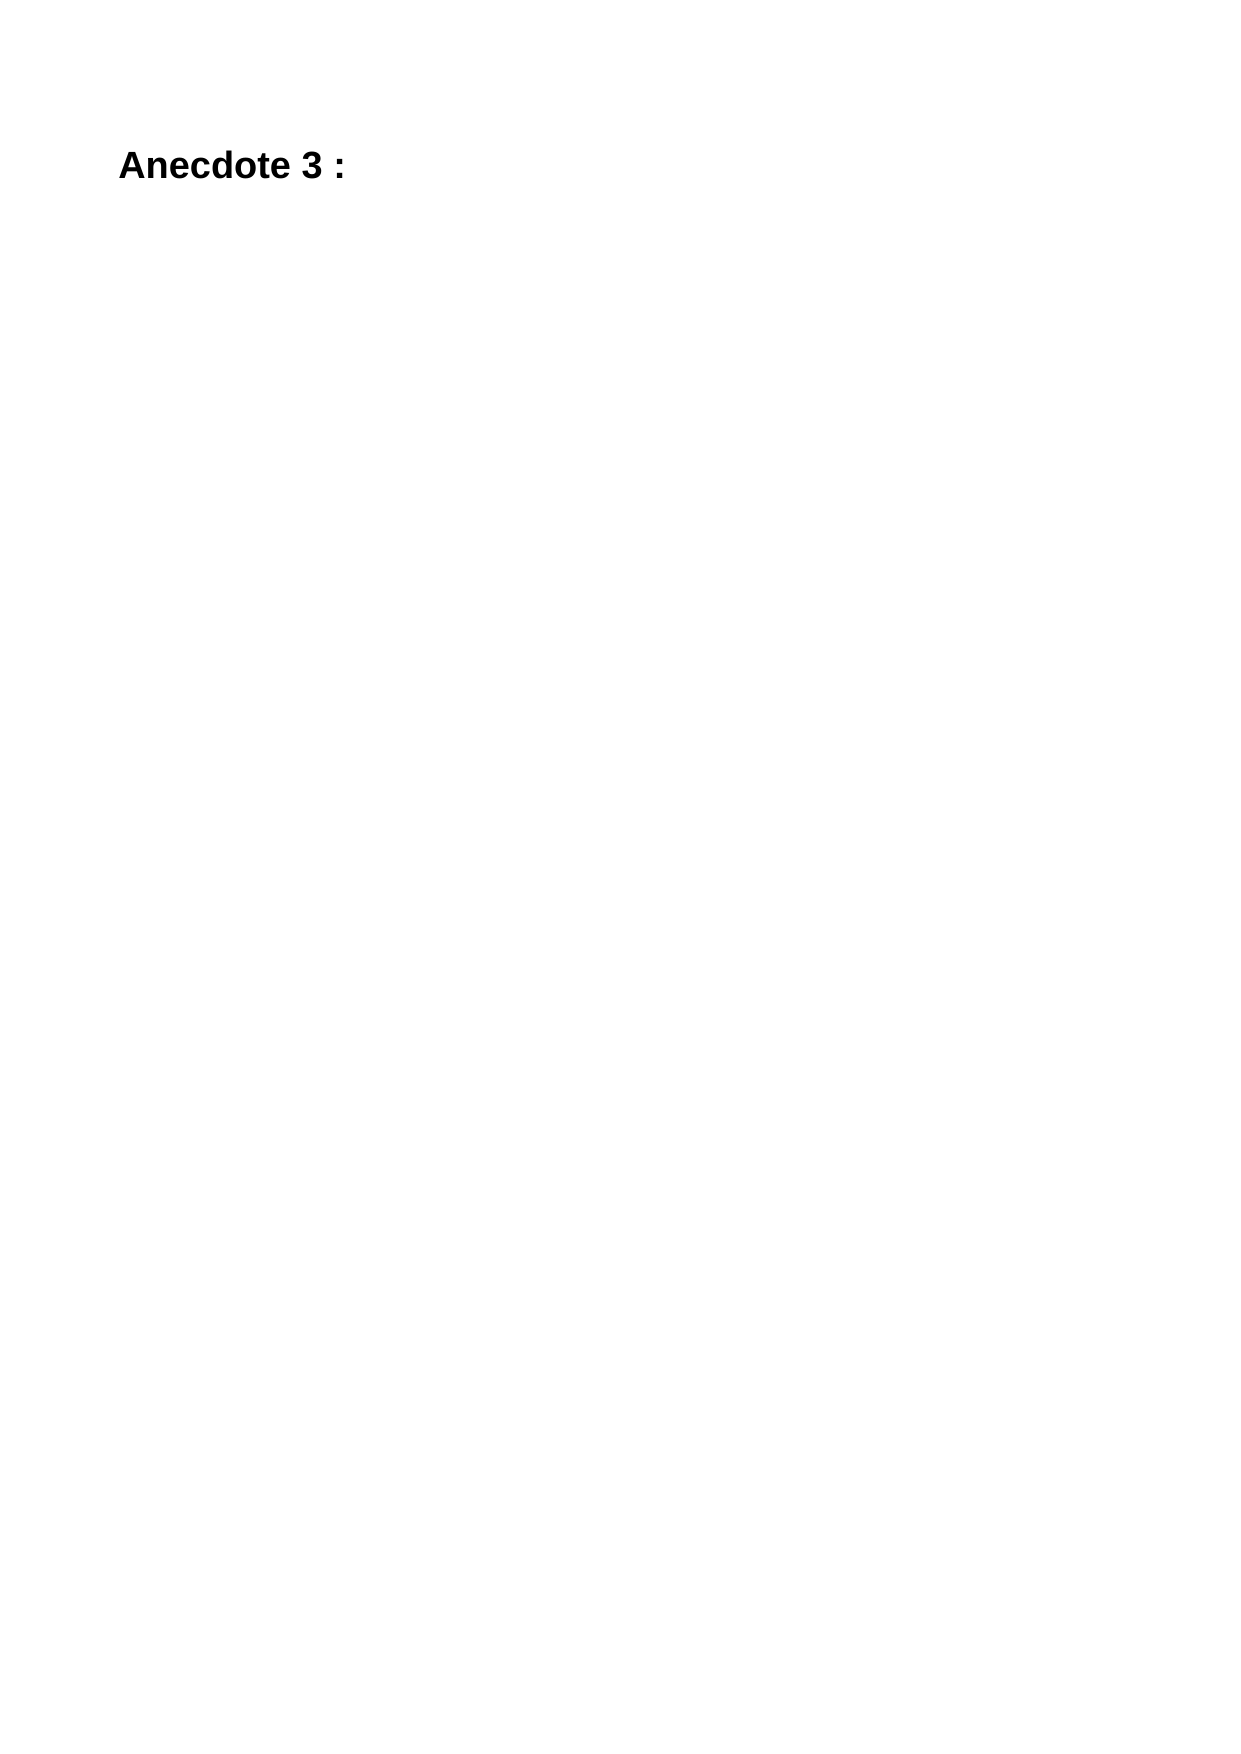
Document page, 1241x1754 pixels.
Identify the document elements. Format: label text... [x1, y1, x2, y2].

subtitle Anecdote 3 : [118, 143, 1122, 187]
